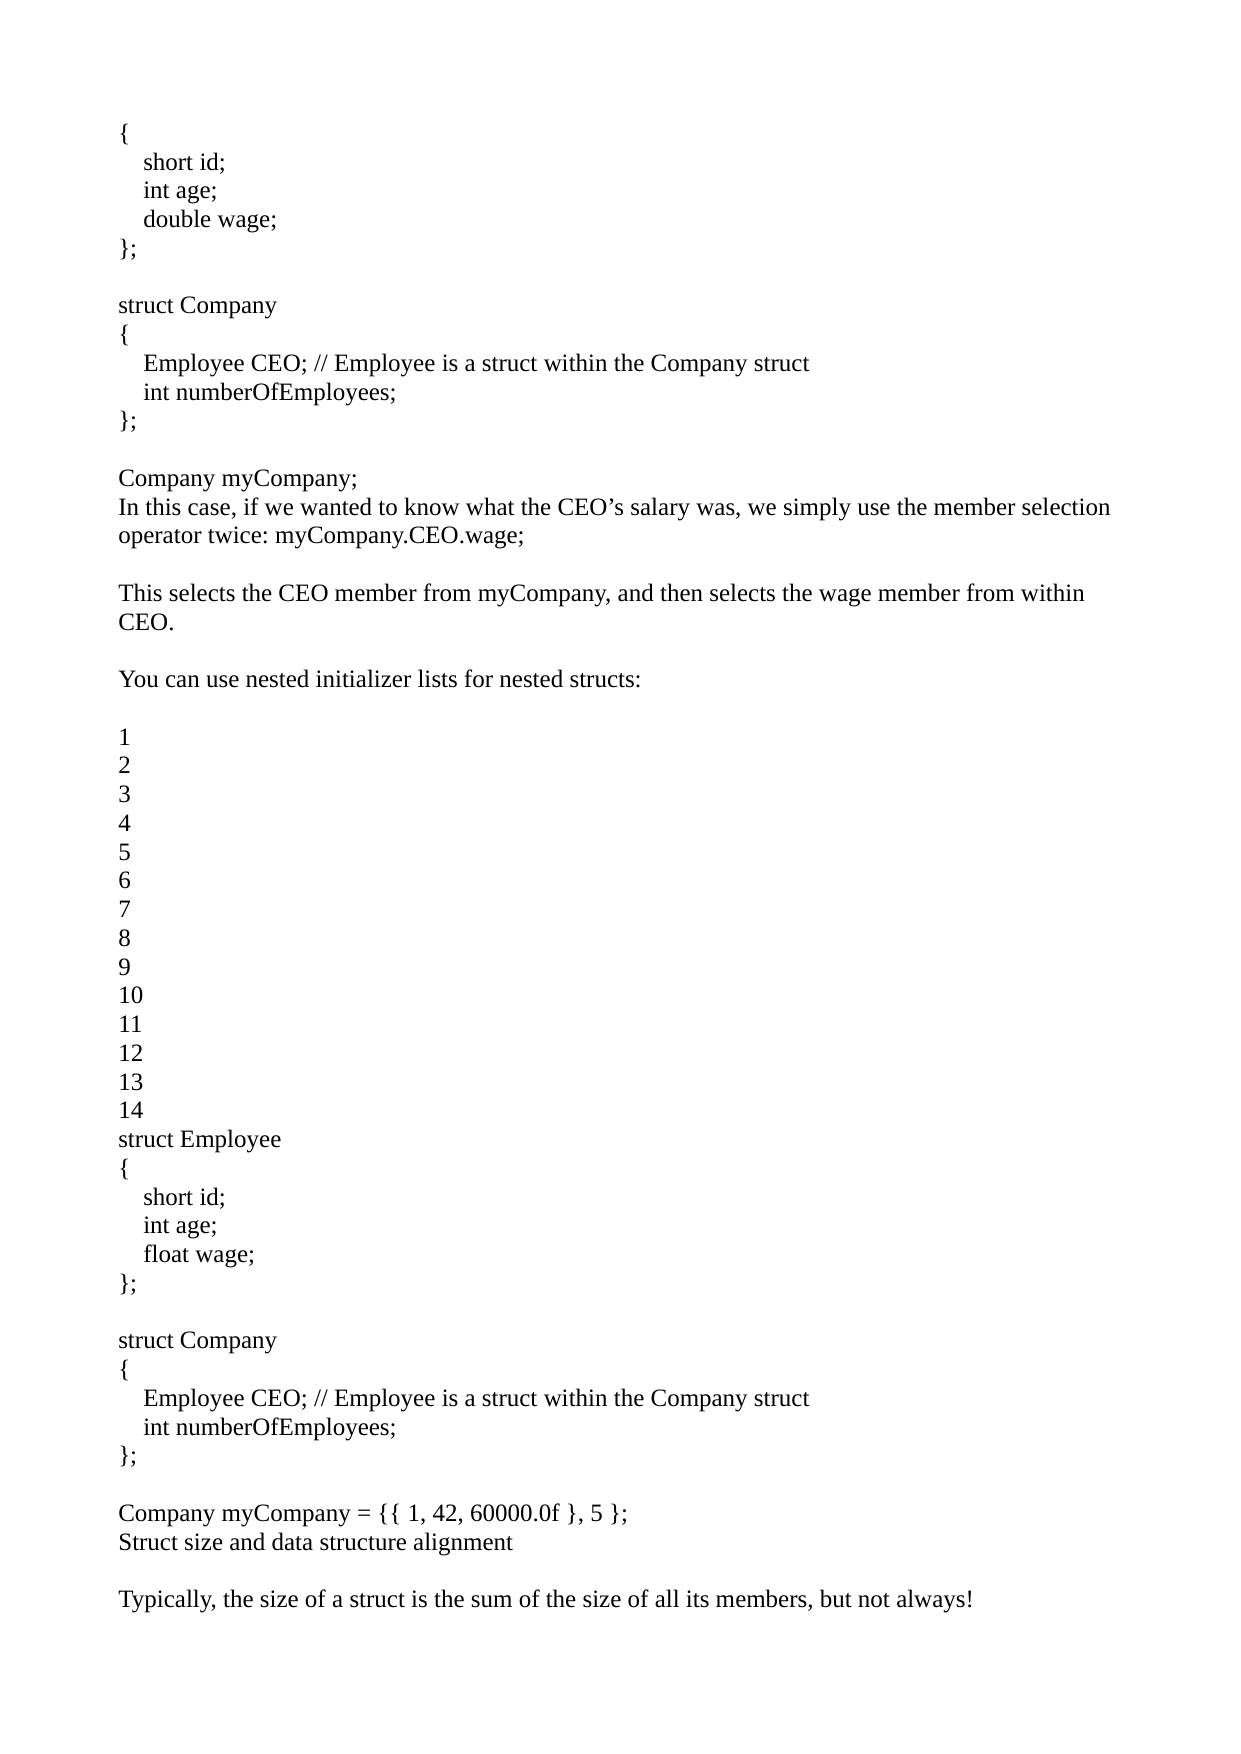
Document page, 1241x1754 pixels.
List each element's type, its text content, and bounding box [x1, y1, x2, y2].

text 4 [118, 808, 1122, 837]
text { [118, 118, 1122, 147]
text 12 [118, 1038, 1122, 1067]
text 13 [118, 1067, 1122, 1096]
text 8 [118, 923, 1122, 952]
text 10 [118, 981, 1122, 1009]
text This selects the CEO member from myCompany, and then selects the wage member from within CEO. [118, 578, 1122, 636]
text int age; [118, 176, 1122, 204]
text }; [118, 233, 1122, 262]
text struct Company [118, 291, 1122, 319]
text { [118, 319, 1122, 348]
text short id; [118, 1182, 1122, 1211]
text }; [118, 1441, 1122, 1469]
text 6 [118, 866, 1122, 894]
text 14 [118, 1096, 1122, 1124]
text struct Company [118, 1326, 1122, 1354]
text Company myCompany = {{ 1, 42, 60000.0f }, 5 }; [118, 1498, 1122, 1527]
text 3 [118, 779, 1122, 808]
text 9 [118, 952, 1122, 981]
text Company myCompany; [118, 463, 1122, 492]
text short id; [118, 147, 1122, 176]
text { [118, 1354, 1122, 1383]
text 11 [118, 1009, 1122, 1038]
text 7 [118, 894, 1122, 923]
text double wage; [118, 204, 1122, 233]
text }; [118, 406, 1122, 434]
text Struct size and data structure alignment [118, 1527, 1122, 1556]
text In this case, if we wanted to know what the CEO’s salary was, we simply use the member selection operator twice: myCompany.CEO.wage; [118, 492, 1122, 549]
text struct Employee [118, 1124, 1122, 1153]
text You can use nested initializer lists for nested structs: [118, 664, 1122, 693]
text 1 [118, 722, 1122, 751]
text 5 [118, 837, 1122, 866]
text int numberOfEmployees; [118, 1412, 1122, 1441]
text int numberOfEmployees; [118, 377, 1122, 406]
text 2 [118, 751, 1122, 779]
text float wage; [118, 1239, 1122, 1268]
text Typically, the size of a struct is the sum of the size of all its members, but not always! [118, 1584, 1122, 1613]
text Employee CEO; // Employee is a struct within the Company struct [118, 348, 1122, 377]
text Employee CEO; // Employee is a struct within the Company struct [118, 1383, 1122, 1412]
text { [118, 1153, 1122, 1182]
text int age; [118, 1211, 1122, 1239]
text }; [118, 1268, 1122, 1297]
